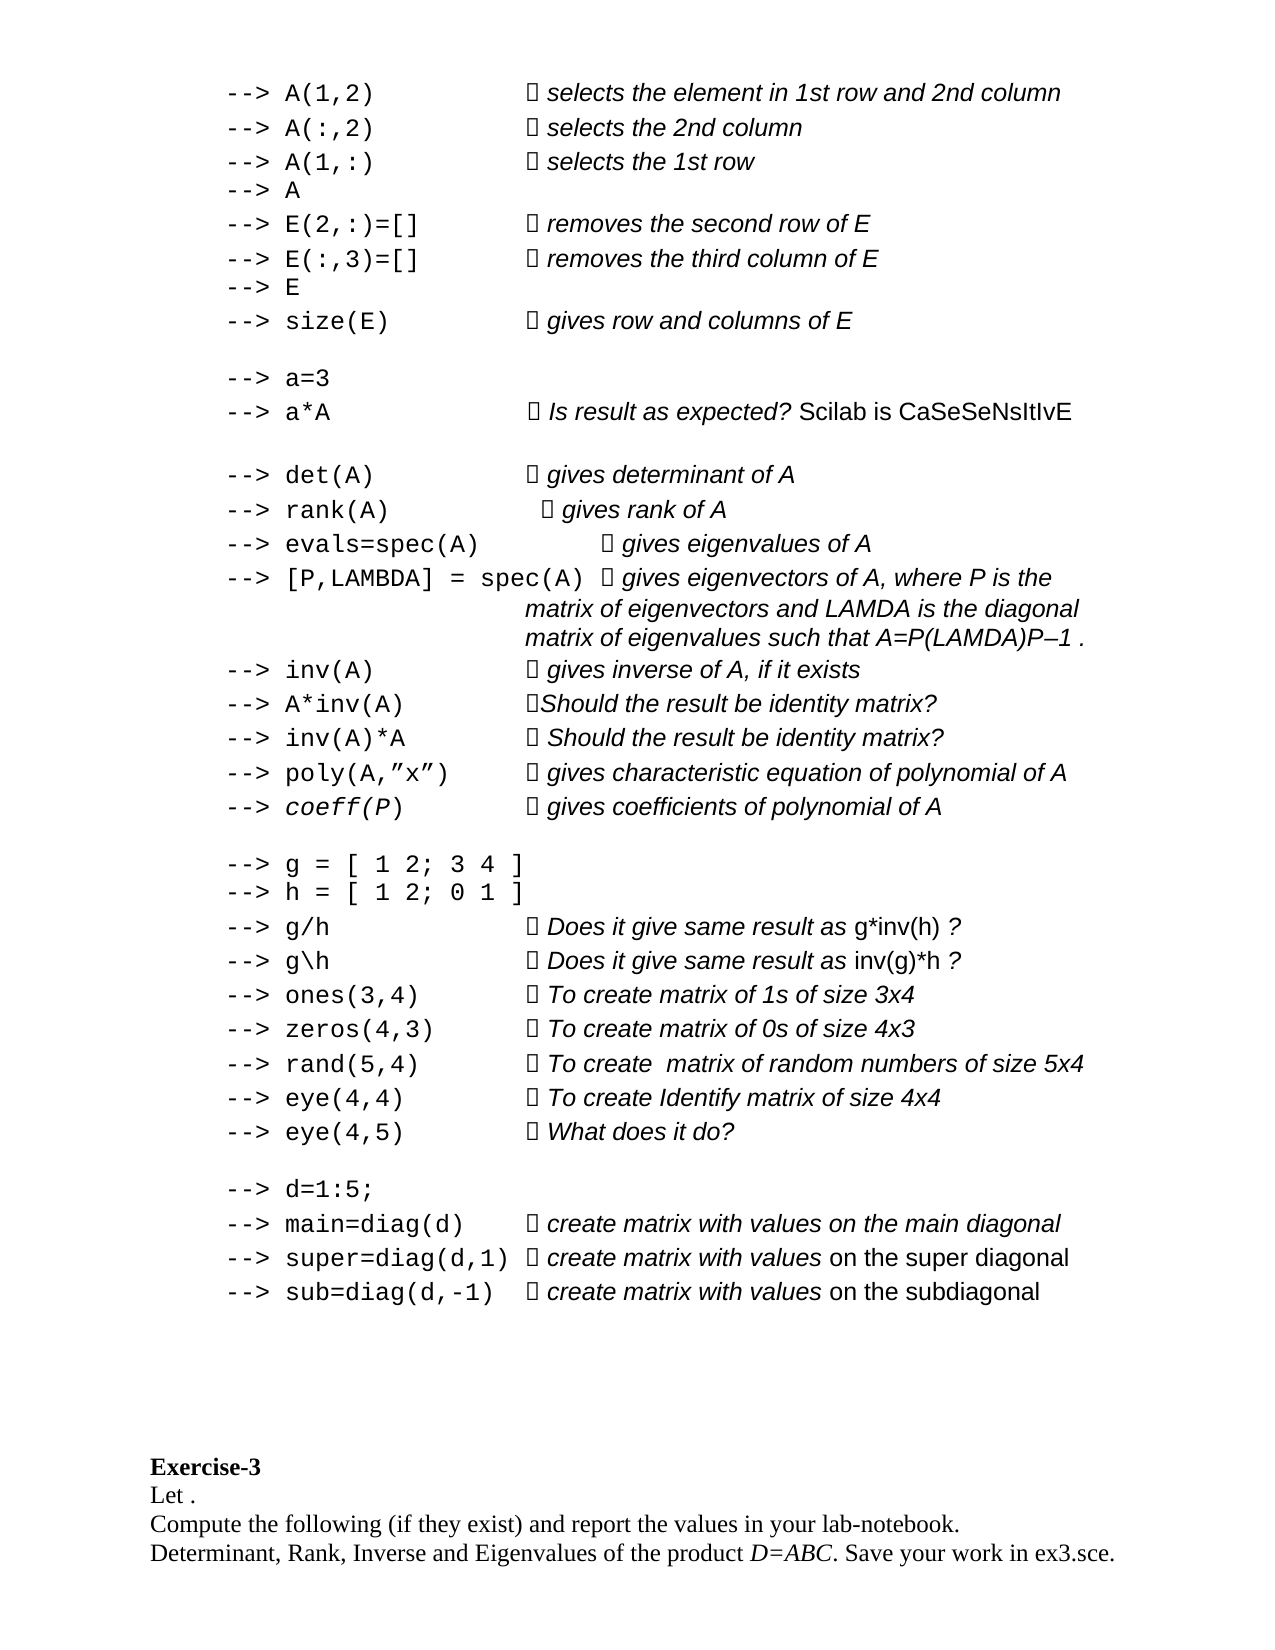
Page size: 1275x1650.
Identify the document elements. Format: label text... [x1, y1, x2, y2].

text --> poly(A,”x”)  gives characteristic equation of polynomial of A [150, 754, 1125, 789]
text --> ones(3,4)  To create matrix of 1s of size 3x4 [150, 977, 1125, 1011]
text --> E(:,3)=[]  removes the third column of E [150, 240, 1125, 275]
text --> d=1:5; [225, 1177, 1125, 1205]
text --> A [150, 178, 1125, 206]
text --> A(1,:)  selects the 1st row [150, 143, 1125, 178]
text --> A*inv(A) Should the result be identity matrix? [150, 686, 1125, 720]
text --> rank(A)  gives rank of A [150, 491, 1125, 526]
text --> inv(A)*A  Should the result be identity matrix? [150, 720, 1125, 754]
text --> A(1,2)  selects the element in 1st row and 2nd column [150, 75, 1125, 109]
text Exercise-3 [150, 1452, 1125, 1481]
text --> a*A  Is result as expected? Scilab is CaSeSeNsItIvE [150, 394, 1125, 428]
text --> eye(4,4)  To create Identify matrix of size 4x4 [150, 1080, 1125, 1114]
text --> size(E)  gives row and columns of E [150, 303, 1125, 337]
text --> A(:,2)  selects the 2nd column [150, 109, 1125, 143]
text --> main=diag(d)  create matrix with values on the main diagonal --> super=diag(d,1)  create matrix with values on the super diagonal --> sub=diag(d,-1)  create matrix with values on the subdiagonal [225, 1205, 1125, 1308]
text Compute the following (if they exist) and report the values in your lab-notebook. [150, 1509, 1125, 1538]
text --> a=3 [150, 366, 1125, 394]
text --> inv(A)  gives inverse of A, if it exists [150, 652, 1125, 686]
text --> coeff(P)  gives coefficients of polynomial of A [150, 789, 1125, 823]
text Determinant, Rank, Inverse and Eigenvalues of the product D=ABC. Save your work in ex3.sce. [150, 1538, 1125, 1567]
text Let . [150, 1481, 1125, 1509]
text --> evals=spec(A)  gives eigenvalues of A [150, 526, 1125, 560]
text --> E [150, 275, 1125, 303]
text --> E(2,:)=[]  removes the second row of E [150, 206, 1125, 240]
text --> h = [ 1 2; 0 1 ] [150, 880, 1125, 908]
text --> g\h  Does it give same result as inv(g)*h ? [225, 943, 1125, 977]
text --> g/h  Does it give same result as g*inv(h) ? [225, 908, 1125, 943]
text --> eye(4,5)  What does it do? [150, 1114, 1125, 1148]
text --> rand(5,4)  To create matrix of random numbers of size 5x4 [150, 1045, 1125, 1080]
text --> g = [ 1 2; 3 4 ] [150, 852, 1125, 880]
text --> zeros(4,3)  To create matrix of 0s of size 4x3 [150, 1011, 1125, 1045]
text --> [P,LAMBDA] = spec(A)  gives eigenvectors of A, where P is the matrix of eigenvectors and LAMDA is the diagonal matrix of eigenvalues such that A=P(LAMDA)P–1 . [225, 560, 1125, 652]
text --> det(A)  gives determinant of A [150, 457, 1125, 491]
